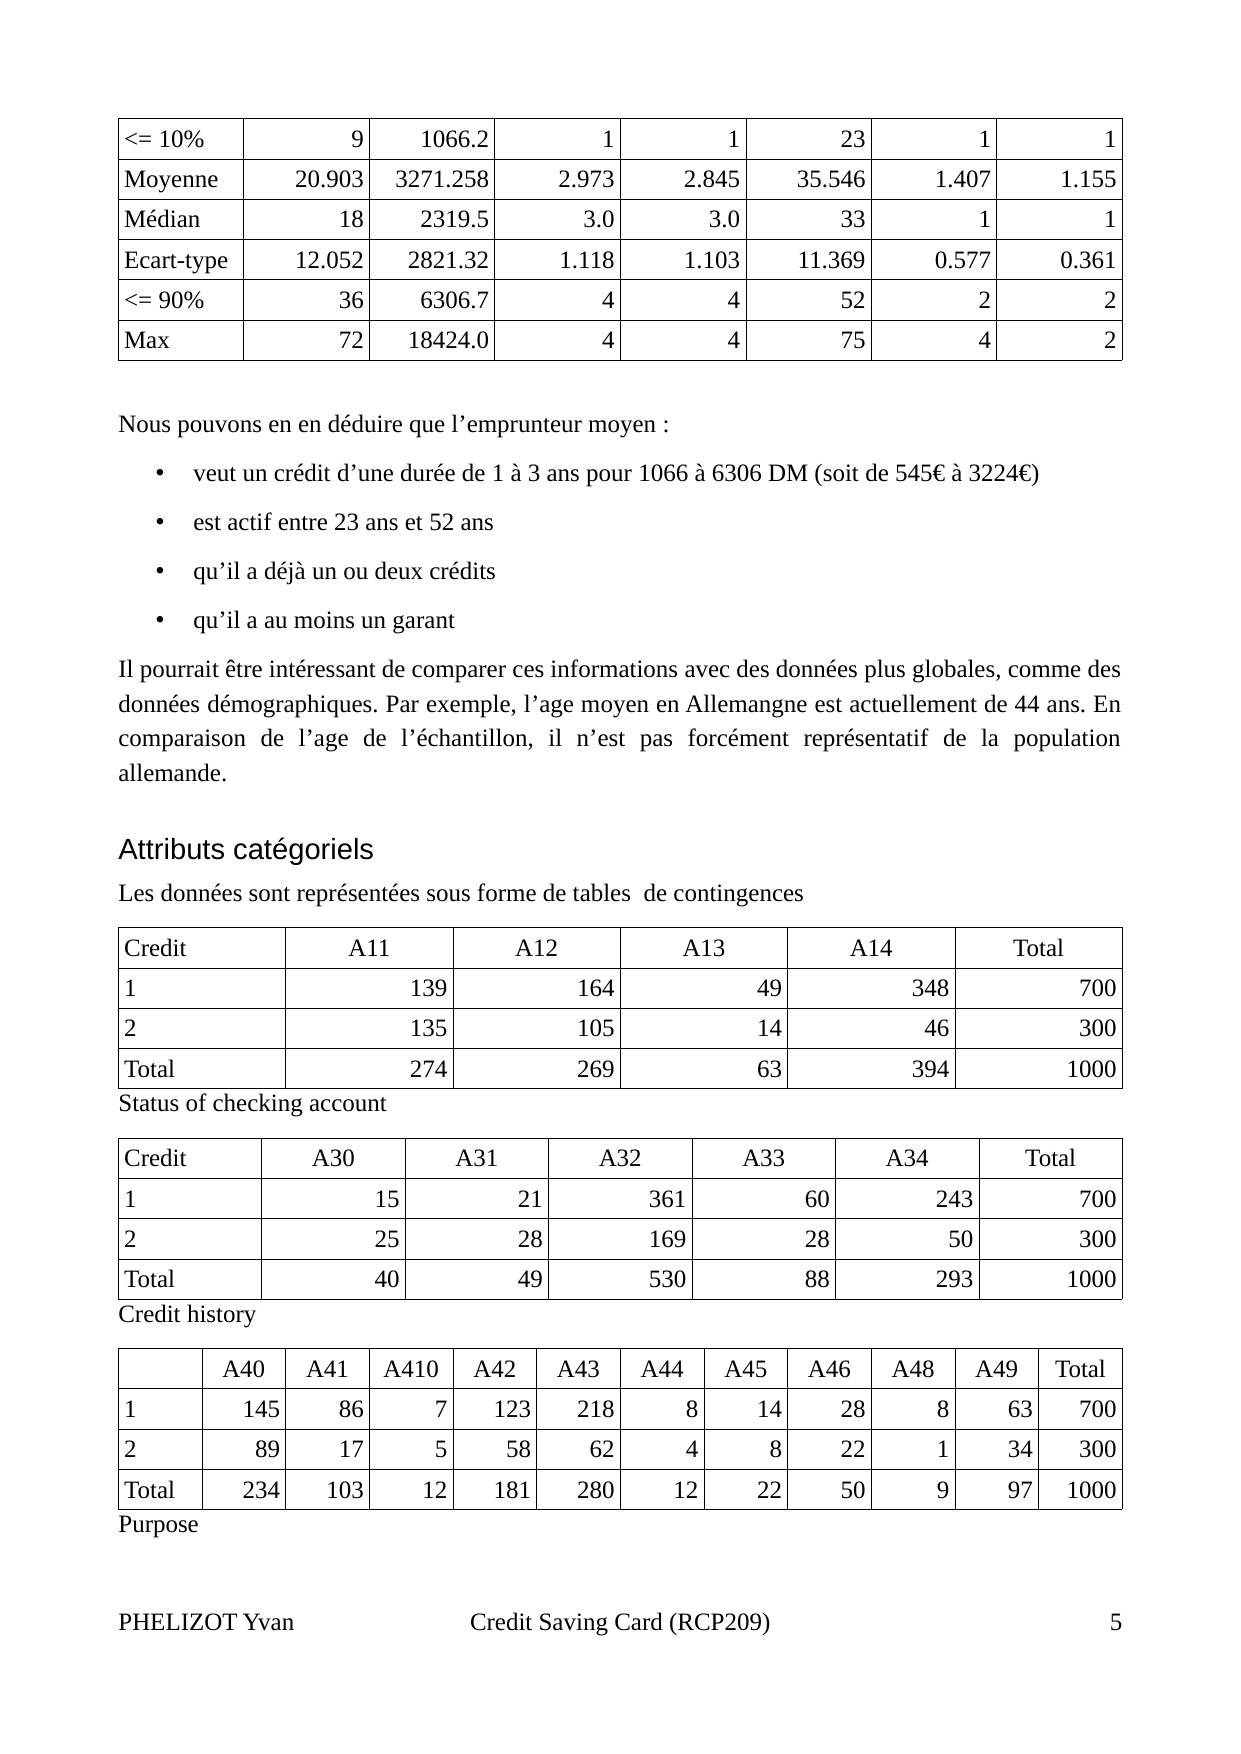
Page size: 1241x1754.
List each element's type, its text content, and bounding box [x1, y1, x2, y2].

table_cell 300 [1039, 1430, 1122, 1469]
table_cell 50 [788, 1470, 871, 1509]
table_cell 1 [872, 200, 996, 239]
table_cell 4 [872, 321, 996, 360]
table_cell 2 [997, 280, 1122, 320]
table_cell 25 [262, 1219, 405, 1258]
table_cell 274 [286, 1049, 453, 1088]
table_cell 33 [747, 200, 871, 239]
table_cell Total [119, 1049, 285, 1088]
table_header Total [956, 928, 1122, 967]
table_cell 50 [836, 1219, 979, 1258]
table_header A32 [549, 1139, 692, 1178]
table_cell 28 [788, 1389, 871, 1428]
table_cell 6306.7 [370, 280, 494, 320]
table_header A49 [956, 1349, 1038, 1388]
table_header A12 [454, 928, 620, 967]
table_cell 97 [956, 1470, 1038, 1509]
table_header A43 [537, 1349, 620, 1388]
table_cell 34 [956, 1430, 1038, 1469]
table_cell 1066.2 [370, 119, 494, 158]
table_cell 8 [621, 1389, 704, 1428]
table_cell 4 [621, 280, 746, 320]
table_cell 1 [997, 119, 1122, 158]
table_cell 103 [286, 1470, 369, 1509]
table_cell 530 [549, 1260, 692, 1299]
table_header [119, 1349, 202, 1388]
table_cell 18 [244, 200, 369, 239]
table_cell 15 [262, 1179, 405, 1218]
table_cell 145 [203, 1389, 285, 1428]
table_cell 4 [495, 321, 620, 360]
table_cell 3.0 [621, 200, 746, 239]
list qu’il a déjà un ou deux crédits [156, 556, 1122, 585]
table_cell 60 [693, 1179, 835, 1218]
table_cell 20.903 [244, 160, 369, 199]
table_cell 2 [997, 321, 1122, 360]
table_cell 35.546 [747, 160, 871, 199]
table_cell 2 [119, 1009, 285, 1048]
table_cell 169 [549, 1219, 692, 1258]
table_cell 181 [454, 1470, 536, 1509]
table_cell 348 [788, 969, 955, 1008]
table_cell 700 [1039, 1389, 1122, 1428]
table_header A410 [370, 1349, 453, 1388]
table_header A40 [203, 1349, 285, 1388]
table_cell 14 [705, 1389, 787, 1428]
table_cell 2 [119, 1430, 202, 1469]
table_header Credit [119, 928, 285, 967]
table_cell 164 [454, 969, 620, 1008]
table_cell 9 [872, 1470, 955, 1509]
table_cell 58 [454, 1430, 536, 1469]
table_cell 1 [495, 119, 620, 158]
table_cell 18424.0 [370, 321, 494, 360]
table_header A31 [406, 1139, 548, 1178]
table_cell 86 [286, 1389, 369, 1428]
table_cell 1.407 [872, 160, 996, 199]
table_cell 105 [454, 1009, 620, 1048]
table_cell 280 [537, 1470, 620, 1509]
table_cell 28 [693, 1219, 835, 1258]
table_cell 1 [997, 200, 1122, 239]
table_cell 36 [244, 280, 369, 320]
table_cell 63 [621, 1049, 787, 1088]
table_cell 300 [956, 1009, 1122, 1048]
table_cell 5 [370, 1430, 453, 1469]
table_cell 22 [788, 1430, 871, 1469]
table_cell 3.0 [495, 200, 620, 239]
table_cell 40 [262, 1260, 405, 1299]
subtitle Attributs catégoriels [118, 832, 1122, 866]
table_header Credit [119, 1139, 261, 1178]
table_cell 1 [119, 1389, 202, 1428]
table_cell 2 [119, 1219, 261, 1258]
table_cell 0.361 [997, 240, 1122, 279]
table_cell 394 [788, 1049, 955, 1088]
list est actif entre 23 ans et 52 ans [156, 507, 1122, 536]
table_cell 12 [621, 1470, 704, 1509]
text Credit history [118, 1300, 1122, 1328]
table_cell 12 [370, 1470, 453, 1509]
table_cell 8 [872, 1389, 955, 1428]
table_cell 8 [705, 1430, 787, 1469]
table_cell 243 [836, 1179, 979, 1218]
table_cell 11.369 [747, 240, 871, 279]
table_cell 4 [495, 280, 620, 320]
table_cell 361 [549, 1179, 692, 1218]
table_cell Total [119, 1260, 261, 1299]
table_cell Total [119, 1470, 202, 1509]
table_cell 28 [406, 1219, 548, 1258]
table_cell 17 [286, 1430, 369, 1469]
table_cell 1.155 [997, 160, 1122, 199]
table_cell 22 [705, 1470, 787, 1509]
table_cell 2 [872, 280, 996, 320]
table_cell 89 [203, 1430, 285, 1469]
table_cell 135 [286, 1009, 453, 1048]
table_cell 52 [747, 280, 871, 320]
table_header Total [980, 1139, 1122, 1178]
table_cell 72 [244, 321, 369, 360]
table_cell 139 [286, 969, 453, 1008]
table_cell 63 [956, 1389, 1038, 1428]
text Les données sont représentées sous forme de tables de contingences [118, 878, 1122, 907]
table_cell 49 [406, 1260, 548, 1299]
table_header A30 [262, 1139, 405, 1178]
table_cell 23 [747, 119, 871, 158]
table_cell 3271.258 [370, 160, 494, 199]
table_cell 75 [747, 321, 871, 360]
table_cell 49 [621, 969, 787, 1008]
table_cell 1 [872, 119, 996, 158]
table_cell Moyenne [119, 160, 243, 199]
text Purpose [118, 1510, 1122, 1538]
table_cell 1.103 [621, 240, 746, 279]
table_cell 269 [454, 1049, 620, 1088]
table_cell 4 [621, 321, 746, 360]
table_cell 300 [980, 1219, 1122, 1258]
table_header A44 [621, 1349, 704, 1388]
table_header A45 [705, 1349, 787, 1388]
table_header A14 [788, 928, 955, 967]
table_cell 1000 [1039, 1470, 1122, 1509]
table_cell 21 [406, 1179, 548, 1218]
table_header A13 [621, 928, 787, 967]
table_cell 4 [621, 1430, 704, 1469]
table_header A42 [454, 1349, 536, 1388]
table_cell 88 [693, 1260, 835, 1299]
table_header A41 [286, 1349, 369, 1388]
table_header A48 [872, 1349, 955, 1388]
table_header A33 [693, 1139, 835, 1178]
table_cell 2.845 [621, 160, 746, 199]
table_cell 14 [621, 1009, 787, 1048]
table_cell Ecart-type [119, 240, 243, 279]
table_cell 0.577 [872, 240, 996, 279]
table_cell 46 [788, 1009, 955, 1048]
table_cell 62 [537, 1430, 620, 1469]
text Il pourrait être intéressant de comparer ces informations avec des données plus globales, comme des données démographiques. Par exemple, l’age moyen en Allemangne est actuellement de 44 ans. En comparaison de l’age de l’échantillon, il n’est pas forcément représentatif de la population allemande. [118, 654, 1122, 787]
table_cell 12.052 [244, 240, 369, 279]
table_cell 2821.32 [370, 240, 494, 279]
table_cell 1 [621, 119, 746, 158]
text Status of checking account [118, 1089, 1122, 1117]
table_cell 2.973 [495, 160, 620, 199]
table_header A34 [836, 1139, 979, 1178]
table_cell Max [119, 321, 243, 360]
table_cell 9 [244, 119, 369, 158]
table_cell 123 [454, 1389, 536, 1428]
table_cell 1 [872, 1430, 955, 1469]
table_cell 1.118 [495, 240, 620, 279]
table_cell 2319.5 [370, 200, 494, 239]
list qu’il a au moins un garant [156, 605, 1122, 634]
list veut un crédit d’une durée de 1 à 3 ans pour 1066 à 6306 DM (soit de 545€ à 3224€) [156, 458, 1122, 487]
text Nous pouvons en en déduire que l’emprunteur moyen : [118, 409, 1122, 438]
table_cell 1000 [956, 1049, 1122, 1088]
table_header A11 [286, 928, 453, 967]
table_cell 293 [836, 1260, 979, 1299]
table_cell 700 [956, 969, 1122, 1008]
table_cell 700 [980, 1179, 1122, 1218]
table_header A46 [788, 1349, 871, 1388]
table_cell 1000 [980, 1260, 1122, 1299]
table_cell Médian [119, 200, 243, 239]
table_cell 1 [119, 1179, 261, 1218]
table_cell 1 [119, 969, 285, 1008]
table_cell 218 [537, 1389, 620, 1428]
table_cell 7 [370, 1389, 453, 1428]
table_cell <= 10% [119, 119, 243, 158]
table_cell 234 [203, 1470, 285, 1509]
table_cell <= 90% [119, 280, 243, 320]
table_header Total [1039, 1349, 1122, 1388]
